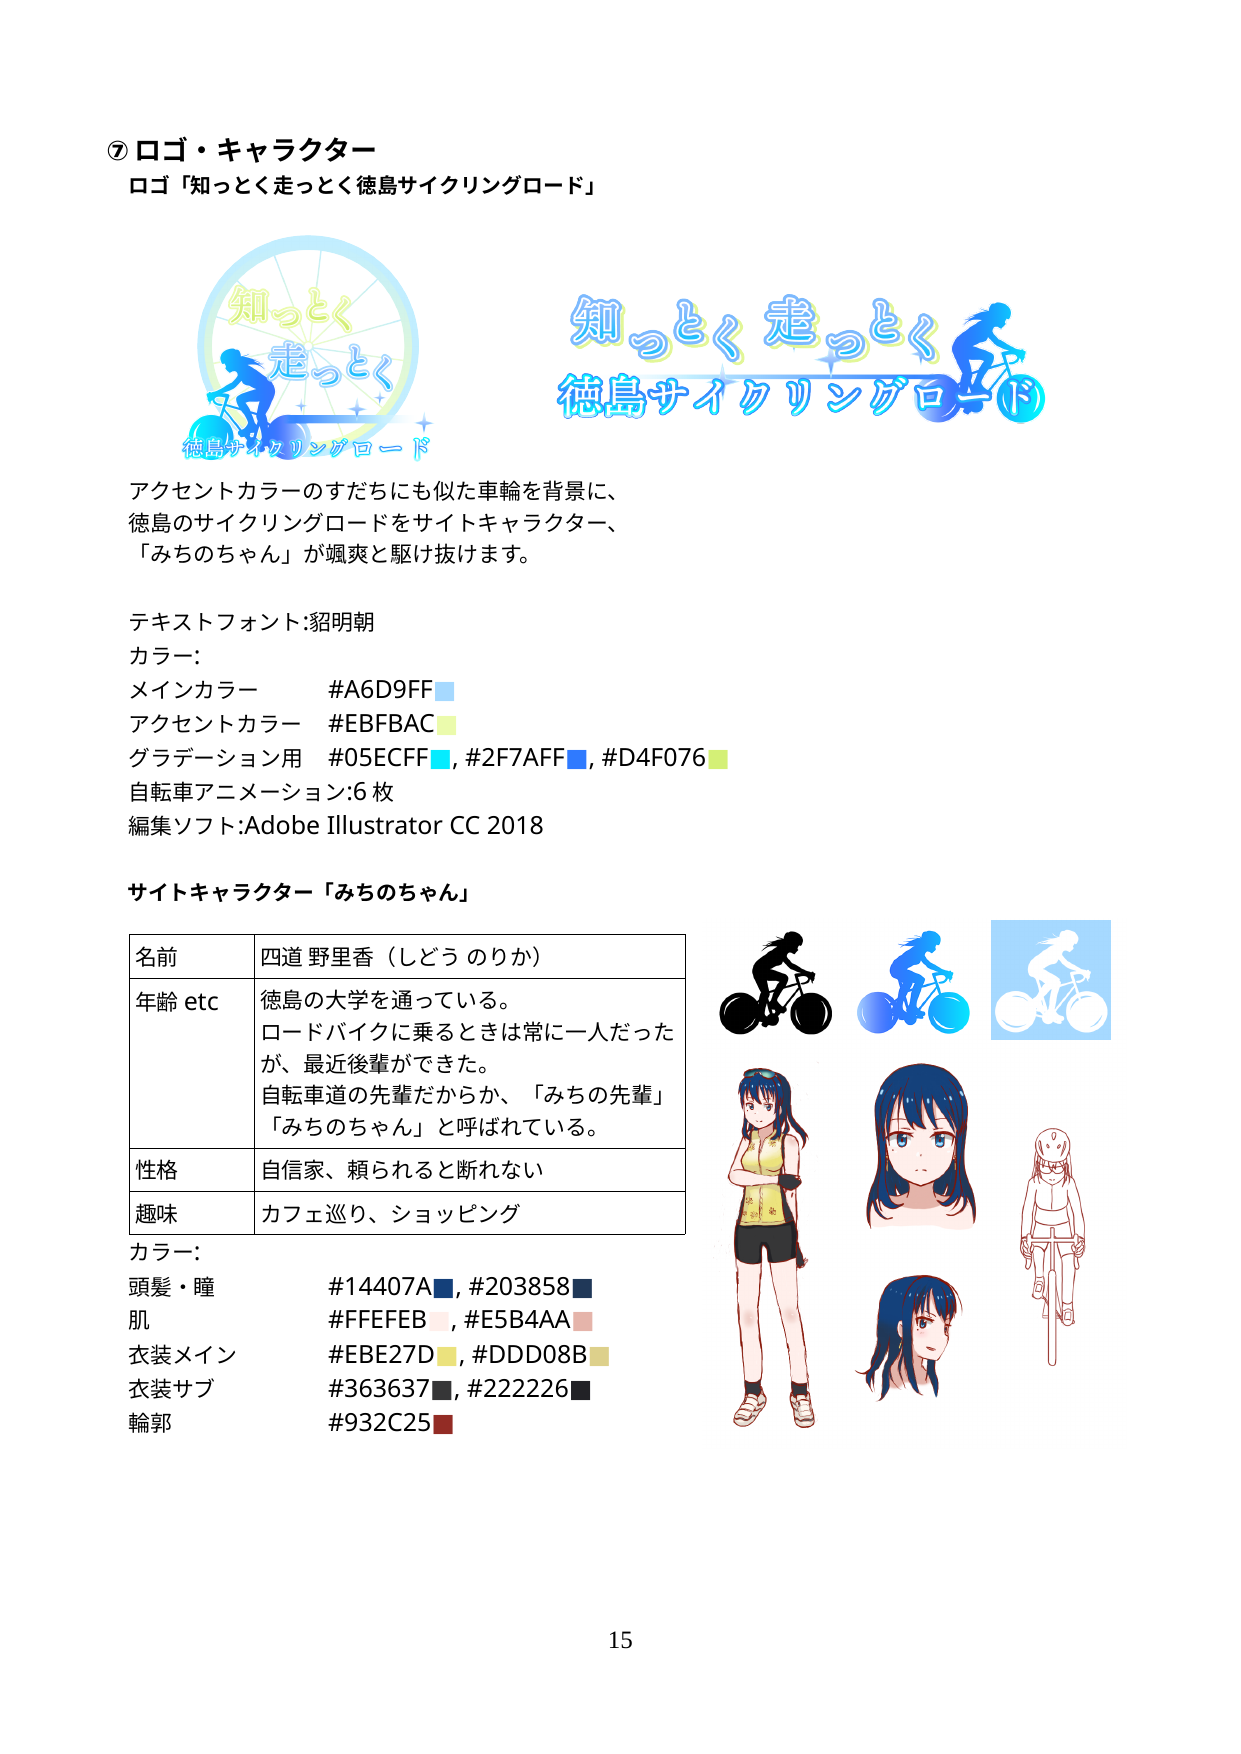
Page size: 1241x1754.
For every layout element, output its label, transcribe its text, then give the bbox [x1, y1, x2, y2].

text テキストフォント:貂明朝 [106, 603, 1134, 637]
picture [179, 217, 437, 475]
text 衣装メイン #EBE27D■, #DDD08B■ [106, 1336, 702, 1370]
text 衣装サブ #363637■, #222226■ [106, 1370, 702, 1404]
text 編集ソフト:Adobe Illustrator CC 2018 [106, 808, 1134, 842]
picture [549, 266, 1048, 433]
table_cell カフェ巡り、ショッピング [255, 1192, 685, 1234]
table_header 名前 [130, 935, 254, 978]
table_cell 年齢 etc [130, 979, 254, 1147]
table_cell 性格 [130, 1149, 254, 1191]
text アクセントカラー #EBFBAC■ [106, 705, 1134, 739]
text サイトキャラクター「みちのちゃん」 [106, 876, 1134, 906]
text 輪郭 #932C25■ [106, 1404, 702, 1438]
table_cell 趣味 [130, 1192, 254, 1234]
text グラデーション用 #05ECFF■, #2F7AFF■, #D4F076■ [106, 739, 1134, 773]
text 自転車アニメーション:6枚 [106, 773, 1134, 808]
picture [702, 918, 1127, 1449]
text 肌 #FFEFEB■, #E5B4AA■ [106, 1302, 702, 1336]
text 頭髪・瞳 #14407A■, #203858■ [106, 1268, 702, 1302]
table_cell 自信家、頼られると断れない [255, 1149, 685, 1191]
text [1127, 1234, 1134, 1268]
text 「みちのちゃん」が颯爽と駆け抜けます。 [106, 537, 1134, 569]
text アクセントカラーのすだちにも似た車輪を背景に、 [106, 200, 1134, 506]
text カラー: [106, 637, 1134, 671]
text 徳島のサイクリングロードをサイトキャラクター、 [106, 506, 1134, 537]
text ⑦ロゴ・キャラクター [106, 129, 1134, 168]
table_cell 徳島の大学を通っている。 ロードバイクに乗るときは常に一人だったが、最近後輩ができた。 自転車道の先輩だからか、「みちの先輩」「みちのちゃん」と呼ばれている。 [255, 979, 685, 1147]
text ロゴ「知っとく走っとく徳島サイクリングロード」 [106, 168, 1134, 200]
text カラー: [106, 1234, 702, 1268]
text [1127, 1404, 1134, 1438]
text メインカラー #A6D9FF■ [106, 671, 1134, 705]
table_header 四道 野里香（しどう のりか） [255, 935, 685, 978]
